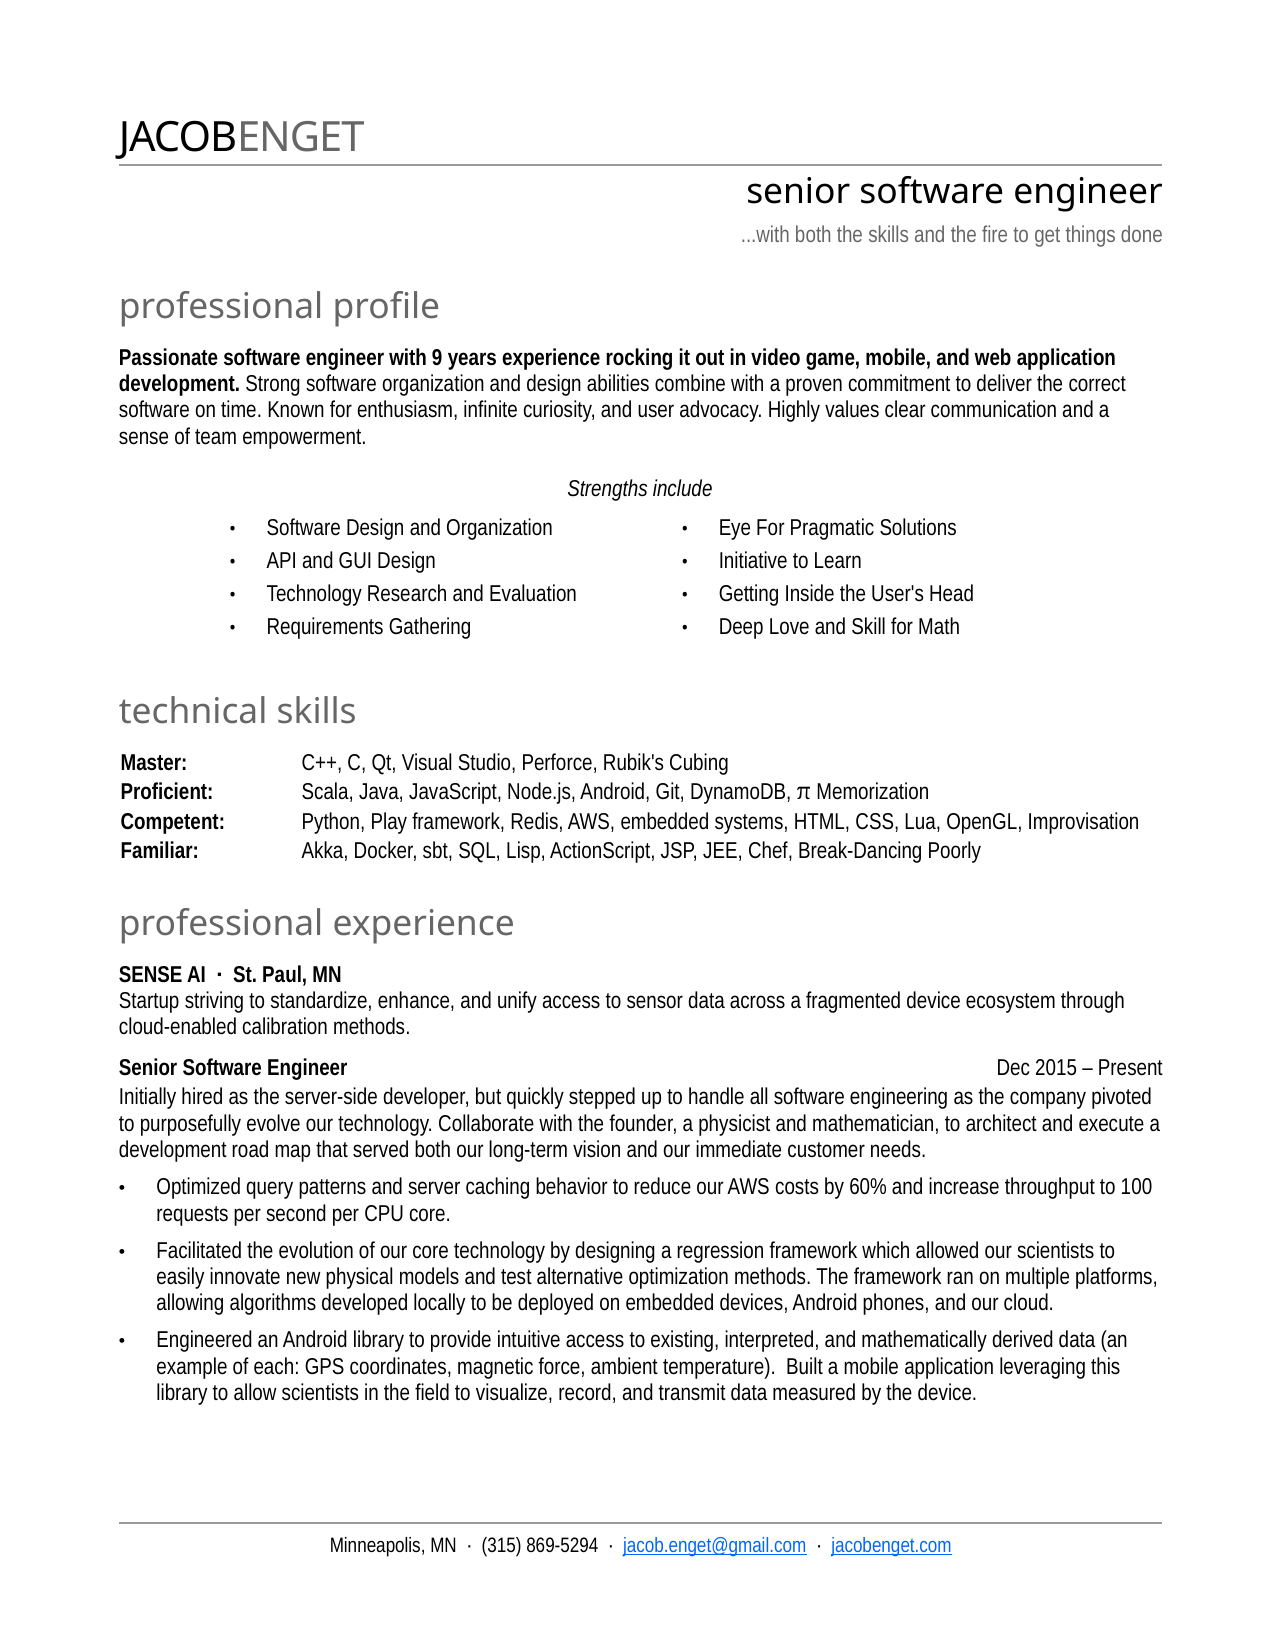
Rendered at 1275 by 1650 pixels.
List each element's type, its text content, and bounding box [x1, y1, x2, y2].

text Initially hired as the server-side developer, but quickly stepped up to handle all software engineering as the company pivoted to purposefully evolve our technology. Collaborate with the founder, a physicist and mathematician, to architect and execute a development road map that served both our long-term vision and our immediate customer needs. [119, 1083, 1162, 1162]
text professional profile [119, 281, 1162, 329]
table_header Eye For Pragmatic Solutions [641, 511, 1093, 544]
table_cell Initiative to Learn [641, 544, 1093, 577]
table_header Senior Software Engineer [119, 1054, 641, 1083]
table_cell Deep Love and Skill for Math [641, 610, 1093, 643]
table_cell Competent: [120, 808, 301, 837]
table_cell Getting Inside the User's Head [641, 577, 1093, 610]
text ...with both the skills and the fire to get things done [119, 221, 1162, 247]
text Strengths include [119, 475, 1162, 502]
table_cell API and GUI Design [188, 544, 641, 577]
text Passionate software engineer with 9 years experience rocking it out in video game, mobile, and web application development. Strong software organization and design abilities combine with a proven commitment to deliver the correct software on time. Known for enthusiasm, infinite curiosity, and user advocacy. Highly values clear communication and a sense of team empowerment. [119, 343, 1162, 449]
text Startup striving to standardize, enhance, and unify access to sensor data across a fragmented device ecosystem through cloud-enabled calibration methods. [119, 987, 1162, 1039]
table_header Dec 2015 – Present [641, 1054, 1162, 1083]
table_cell Proficient: [120, 778, 301, 808]
table_cell Python, Play framework, Redis, AWS, embedded systems, HTML, CSS, Lua, OpenGL, Improvisation [301, 808, 1163, 837]
text SENSE AI ∙ St. Paul, MN [119, 961, 1162, 987]
table_cell Technology Research and Evaluation [188, 577, 641, 610]
table_cell Scala, Java, JavaScript, Node.js, Android, Git, DynamoDB, π Memorization [301, 778, 1163, 808]
list Optimized query patterns and server caching behavior to reduce our AWS costs by 60% and increase throughput to 100 requests per second per CPU core. [119, 1173, 1162, 1226]
table_header C++, C, Qt, Visual Studio, Perforce, Rubik's Cubing [301, 749, 1163, 778]
list Engineered an Android library to provide intuitive access to existing, interpreted, and mathematically derived data (an example of each: GPS coordinates, magnetic force, ambient temperature). Built a mobile application leveraging this library to allow scientists in the field to visualize, record, and transmit data measured by the device. [119, 1326, 1162, 1405]
table_cell Requirements Gathering [188, 610, 641, 643]
table_header Master: [120, 749, 301, 778]
table_cell Familiar: [120, 838, 301, 867]
table_cell Akka, Docker, sbt, SQL, Lisp, ActionScript, JSP, JEE, Chef, Break-Dancing Poorly [301, 838, 1163, 867]
table_header Software Design and Organization [188, 511, 641, 544]
text Jacobenget [119, 107, 1162, 164]
text professional experience [119, 898, 1162, 946]
list Facilitated the evolution of our core technology by designing a regression framework which allowed our scientists to easily innovate new physical models and test alternative optimization methods. The framework ran on multiple platforms, allowing algorithms developed locally to be deployed on embedded devices, Android phones, and our cloud. [119, 1237, 1162, 1316]
text technical skills [119, 686, 1162, 734]
text senior software engineer [119, 166, 1162, 214]
